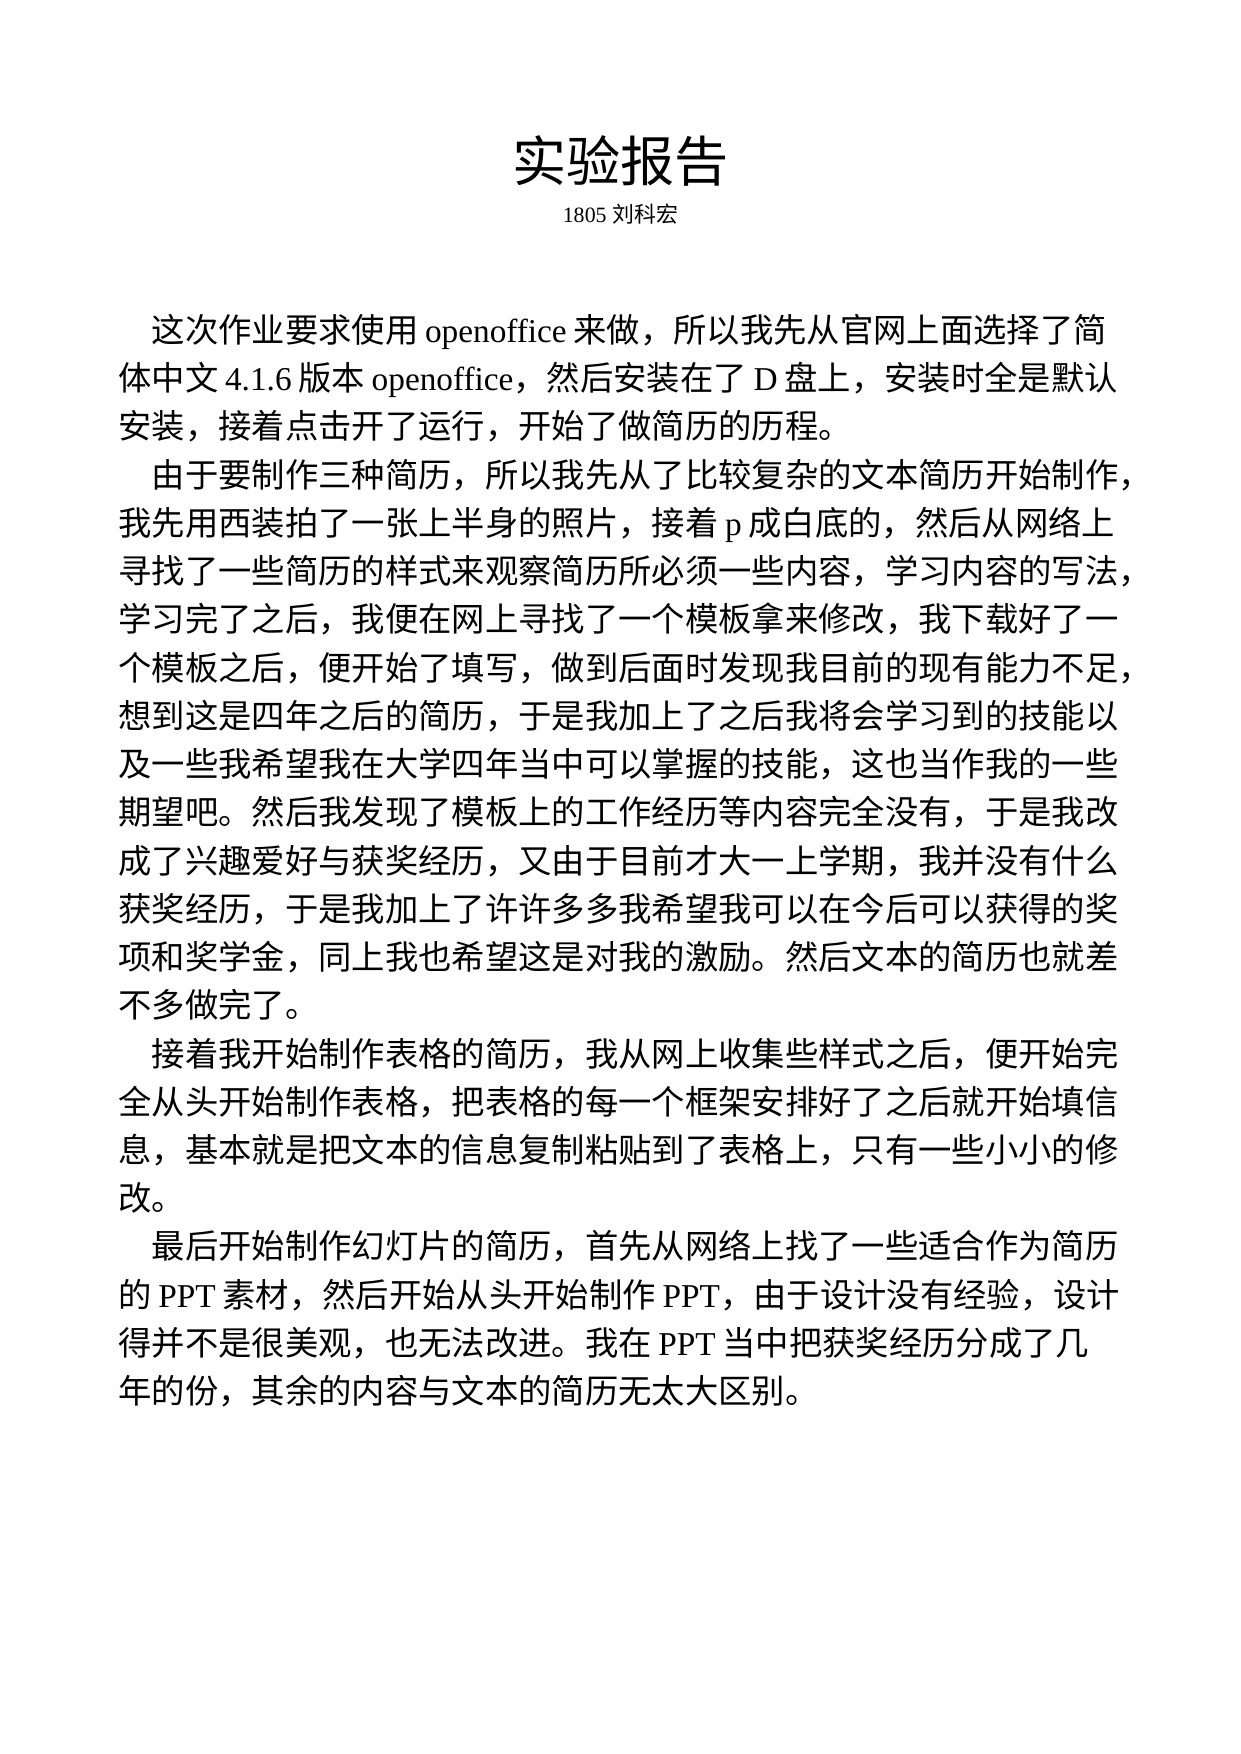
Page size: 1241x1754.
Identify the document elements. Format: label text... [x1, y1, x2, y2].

text 实验报告 [118, 118, 1122, 197]
text 接着我开始制作表格的简历，我从网上收集些样式之后，便开始完全从头开始制作表格，把表格的每一个框架安排好了之后就开始填信息，基本就是把文本的信息复制粘贴到了表格上，只有一些小小的修改。 [118, 1027, 1122, 1220]
text 这次作业要求使用openoffice来做，所以我先从官网上面选择了简体中文4.1.6版本openoffice，然后安装在了D盘上，安装时全是默认安装，接着点击开了运行，开始了做简历的历程。 [118, 304, 1122, 448]
text 最后开始制作幻灯片的简历，首先从网络上找了一些适合作为简历的PPT素材，然后开始从头开始制作PPT，由于设计没有经验，设计得并不是很美观，也无法改进。我在PPT当中把获奖经历分成了几年的份，其余的内容与文本的简历无太大区别。 [118, 1220, 1122, 1413]
text 1805 刘科宏 [118, 197, 1122, 228]
text 由于要制作三种简历，所以我先从了比较复杂的文本简历开始制作，我先用西装拍了一张上半身的照片，接着p成白底的，然后从网络上寻找了一些简历的样式来观察简历所必须一些内容，学习内容的写法，学习完了之后，我便在网上寻找了一个模板拿来修改，我下载好了一个模板之后，便开始了填写，做到后面时发现我目前的现有能力不足，想到这是四年之后的简历，于是我加上了之后我将会学习到的技能以及一些我希望我在大学四年当中可以掌握的技能，这也当作我的一些期望吧。然后我发现了模板上的工作经历等内容完全没有，于是我改成了兴趣爱好与获奖经历，又由于目前才大一上学期，我并没有什么获奖经历，于是我加上了许许多多我希望我可以在今后可以获得的奖项和奖学金，同上我也希望这是对我的激励。然后文本的简历也就差不多做完了。 [118, 448, 1122, 1027]
